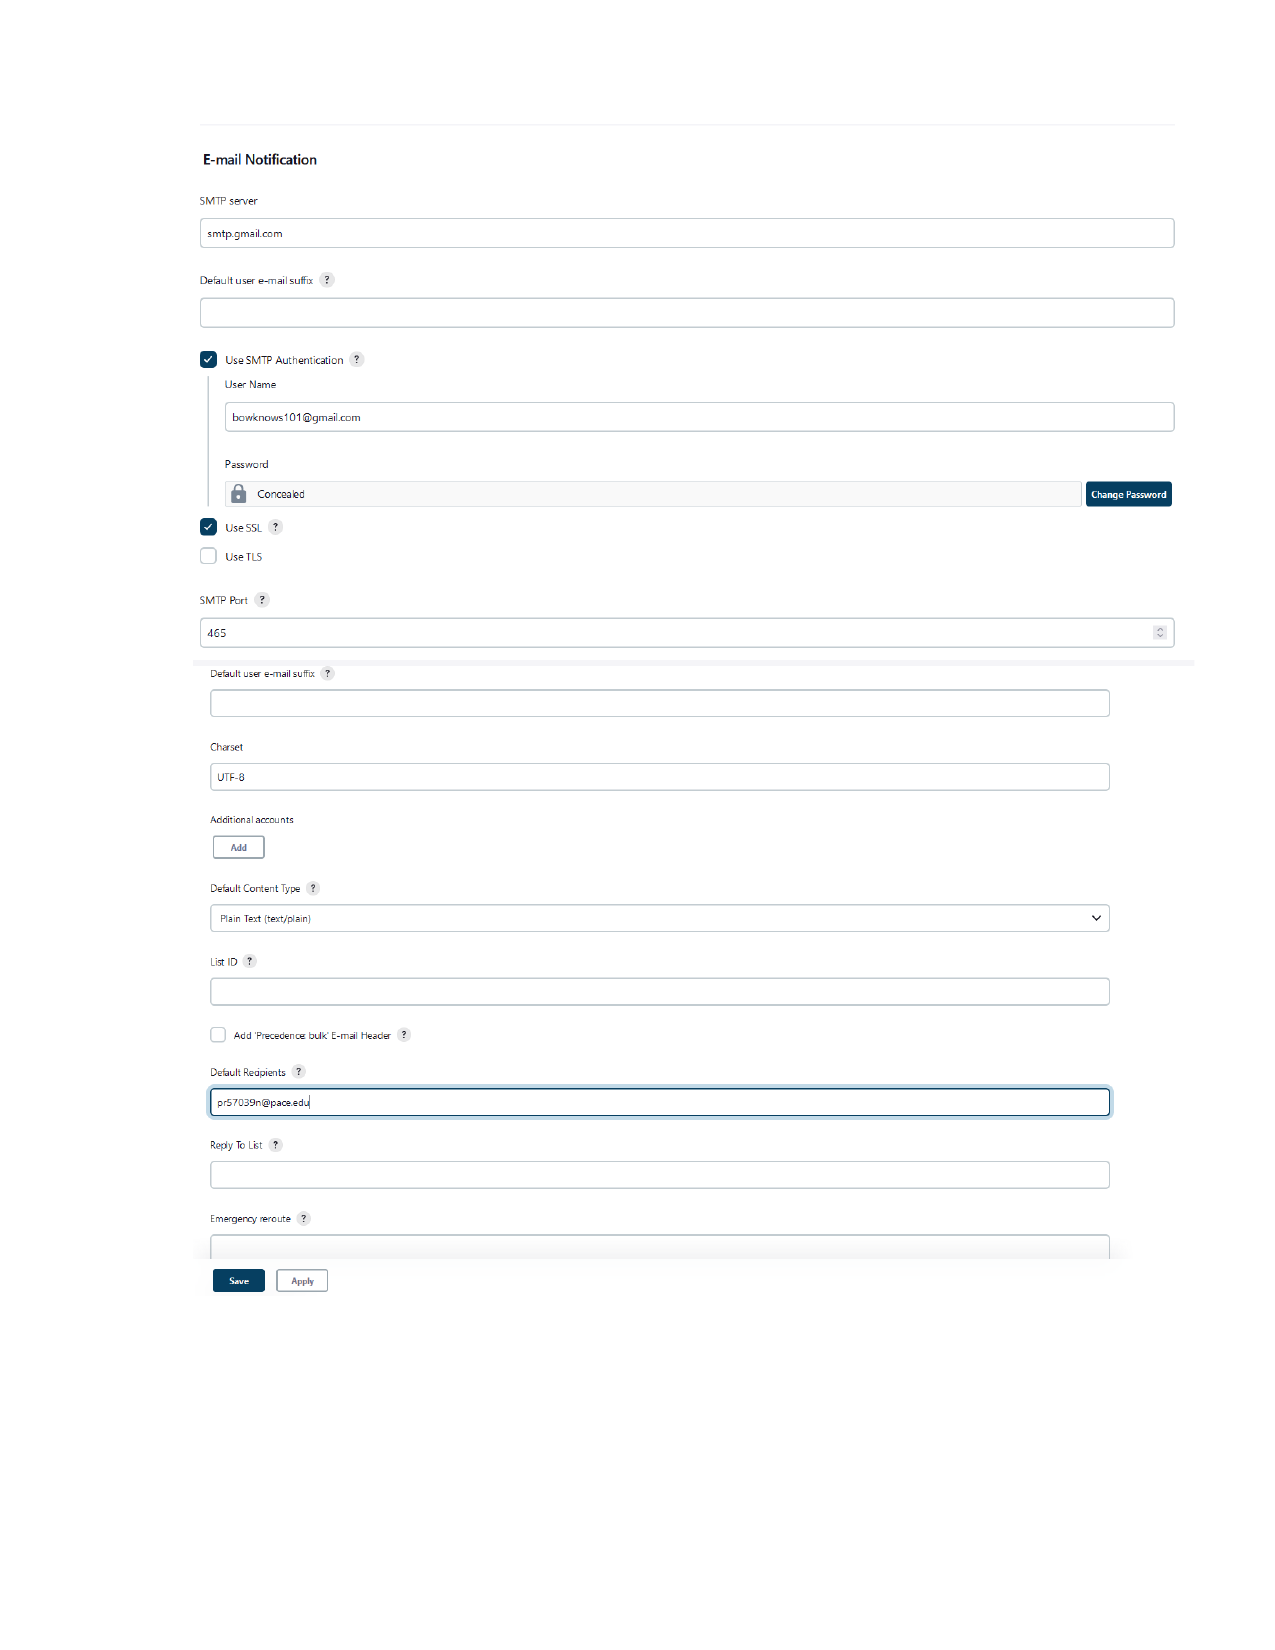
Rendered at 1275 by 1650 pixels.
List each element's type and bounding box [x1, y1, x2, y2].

picture [193, 118, 1195, 1296]
